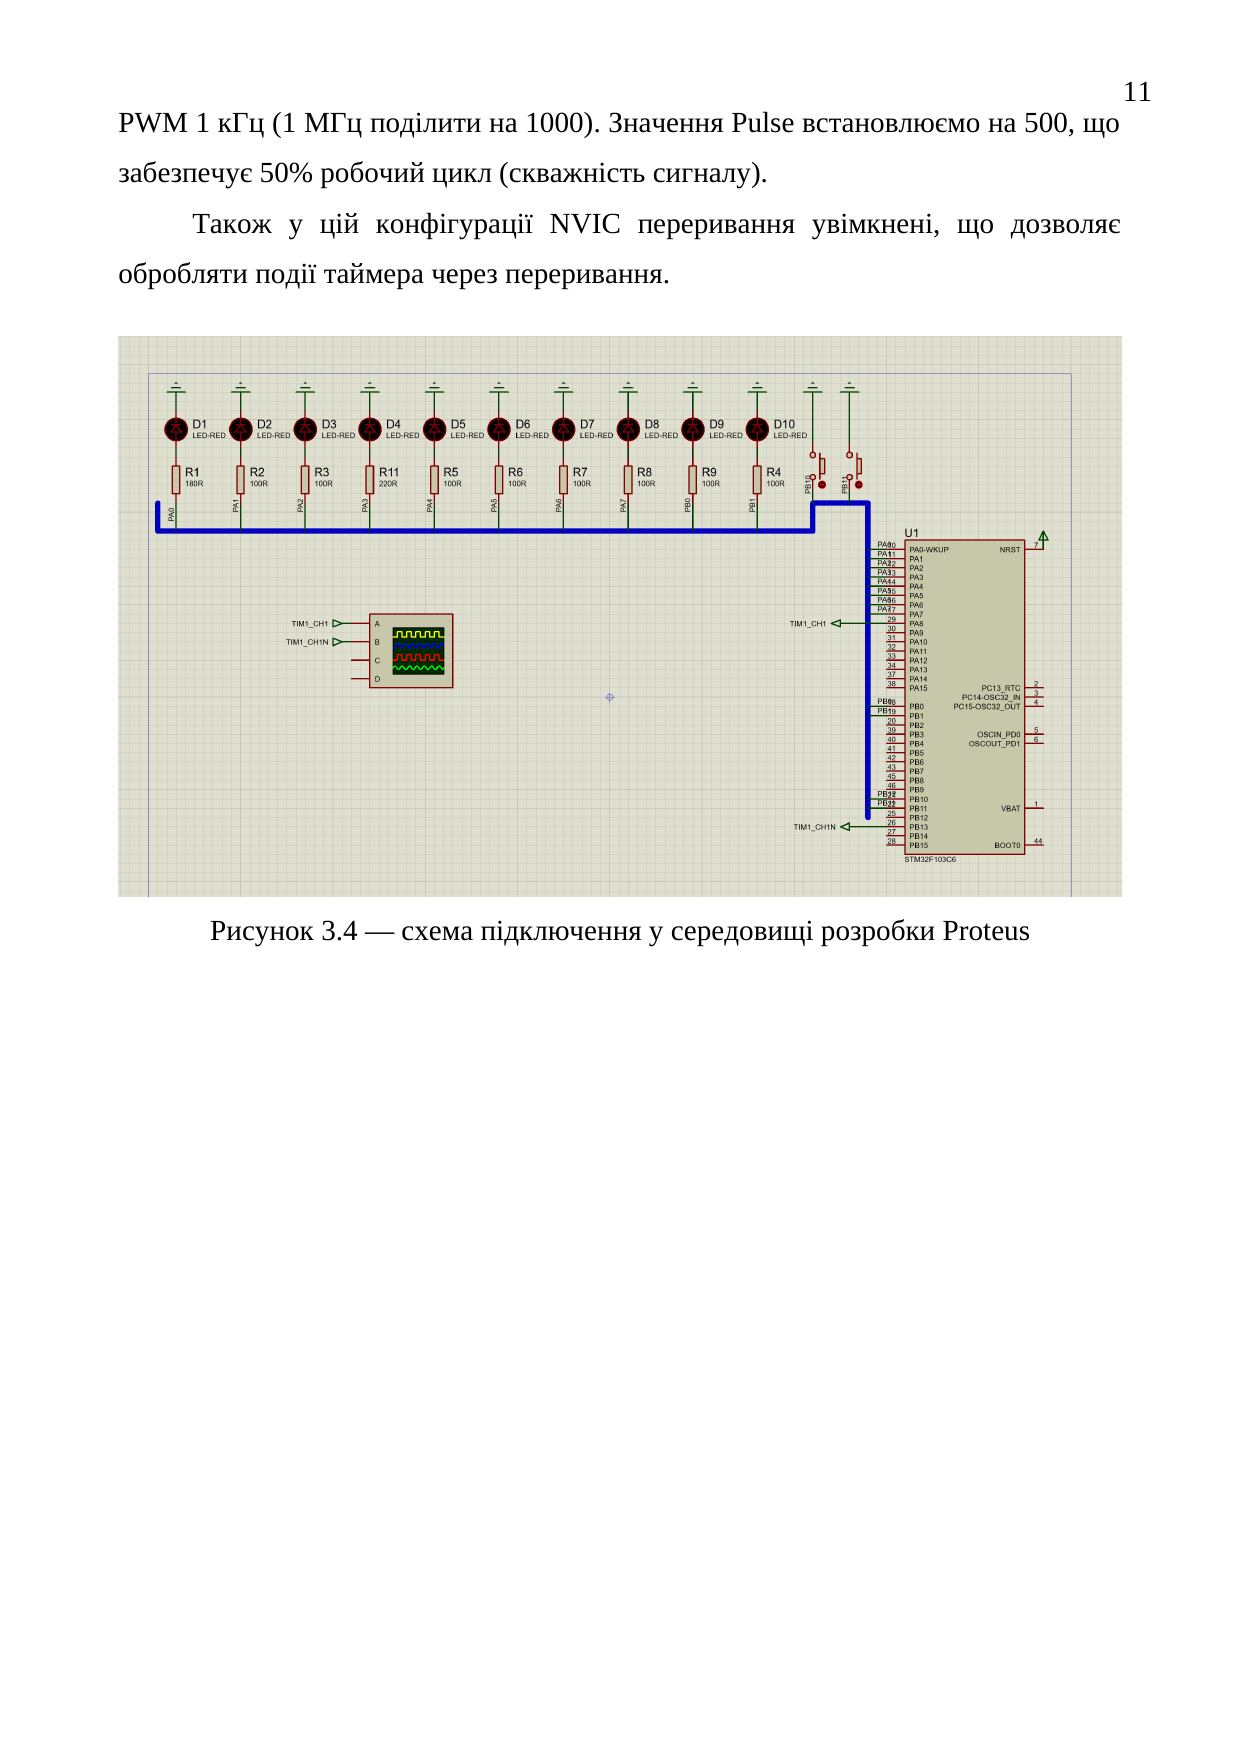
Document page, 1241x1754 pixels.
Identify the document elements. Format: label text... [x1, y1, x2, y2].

text Рисунок 3.4 — схема підключення у середовищі розробки Proteus [118, 897, 1122, 947]
picture [118, 336, 1123, 897]
text Також у цій конфігурації NVIC переривання увімкнені, що дозволяє обробляти події таймера через переривання. [118, 206, 1122, 290]
text PWM 1 кГц (1 МГц поділити на 1000). Значення Pulse встановлюємо на 500, що забезпечує 50% робочий цикл (скважність сигналу). [118, 105, 1122, 189]
